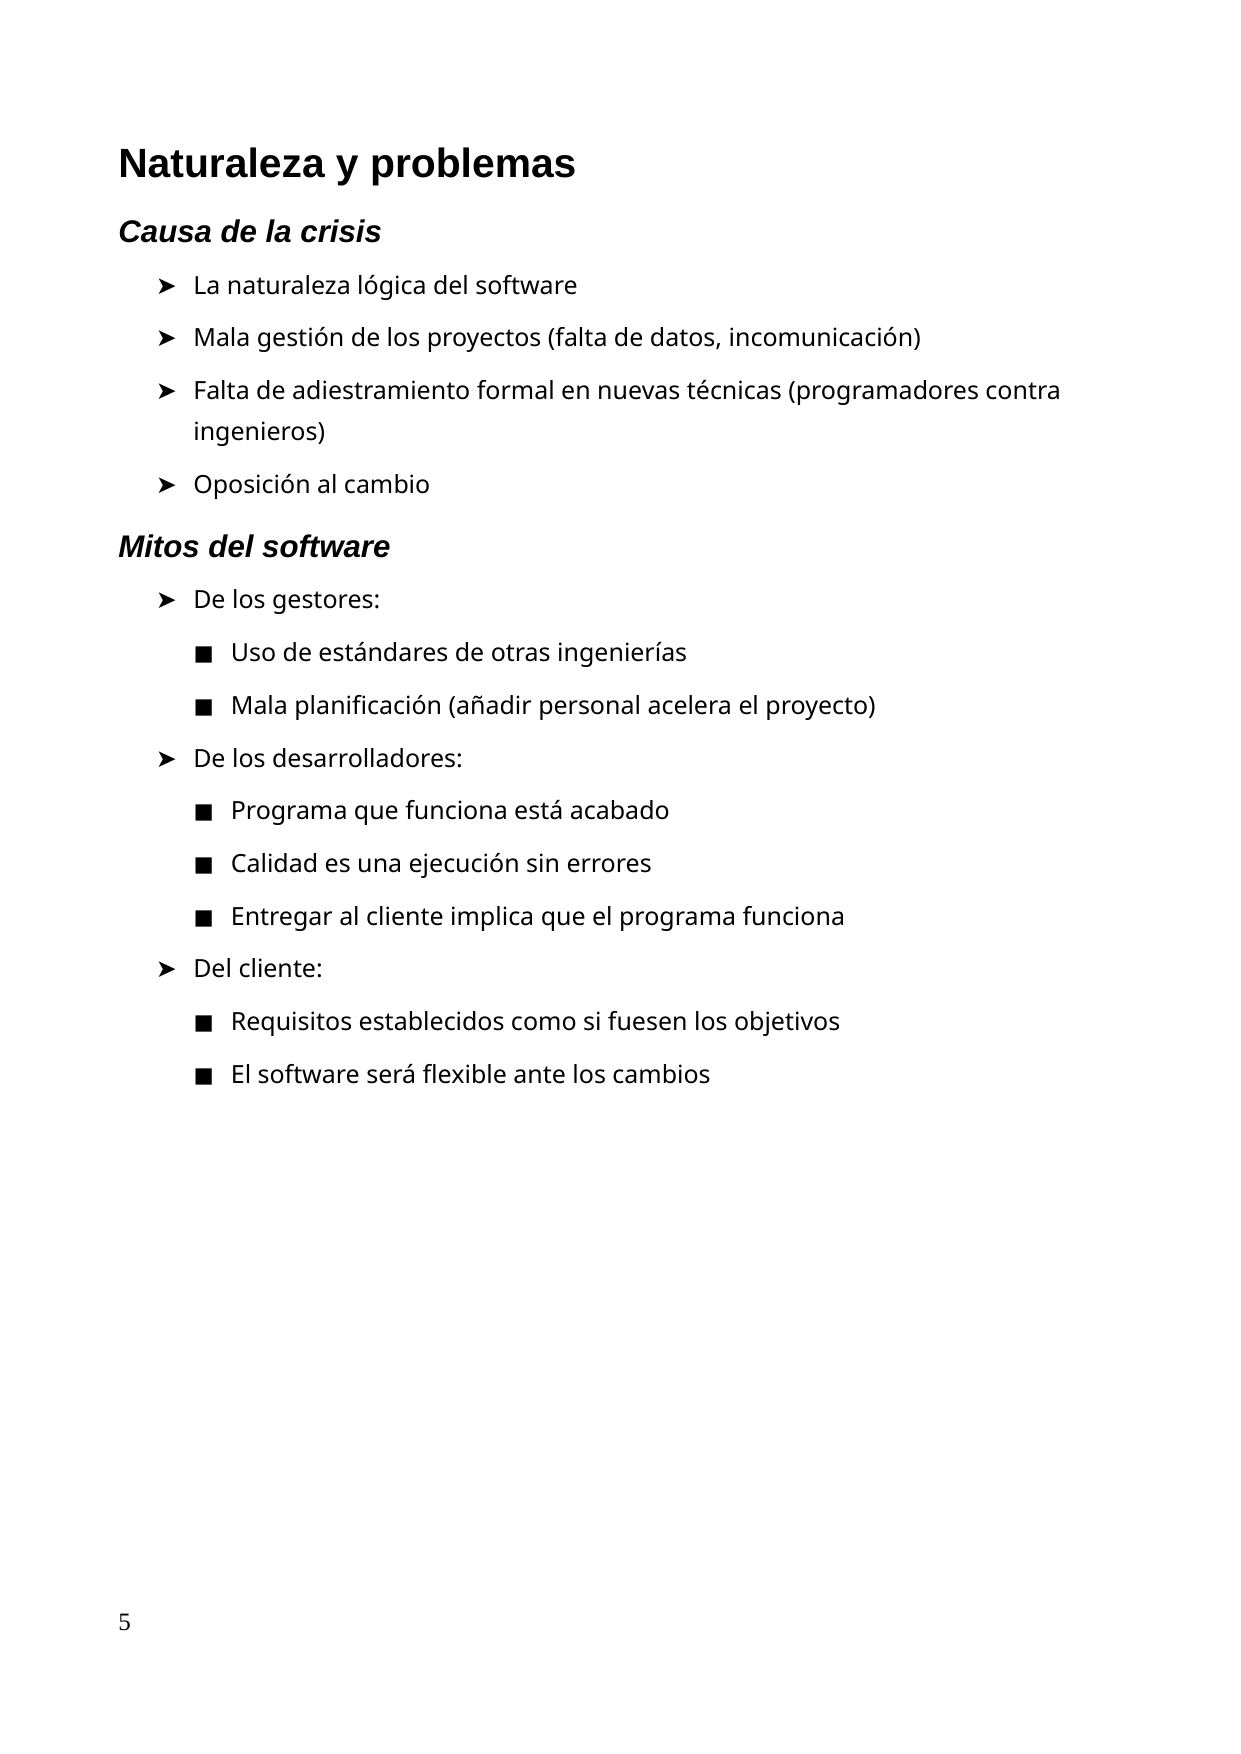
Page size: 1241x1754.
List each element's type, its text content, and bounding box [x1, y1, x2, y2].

list Programa que funciona está acabado [193, 793, 1122, 827]
subtitle Mitos del software [118, 528, 1122, 564]
list De los desarrolladores: [156, 740, 1122, 774]
subtitle Naturaleza y problemas [118, 139, 1122, 186]
list Oposición al cambio [156, 466, 1122, 500]
list Mala planificación (añadir personal acelera el proyecto) [193, 687, 1122, 722]
list Mala gestión de los proyectos (falta de datos, incomunicación) [156, 320, 1122, 354]
list De los gestores: [156, 582, 1122, 616]
list Calidad es una ejecución sin errores [193, 846, 1122, 880]
list Falta de adiestramiento formal en nuevas técnicas (programadores contra ingenieros) [156, 373, 1122, 448]
list Entregar al cliente implica que el programa funciona [193, 898, 1122, 932]
list El software será flexible ante los cambios [193, 1056, 1122, 1091]
list Requisitos establecidos como si fuesen los objetivos [193, 1004, 1122, 1038]
list Del cliente: [156, 951, 1122, 985]
list Uso de estándares de otras ingenierías [193, 635, 1122, 669]
subtitle Causa de la crisis [118, 213, 1122, 249]
list La naturaleza lógica del software [156, 267, 1122, 301]
